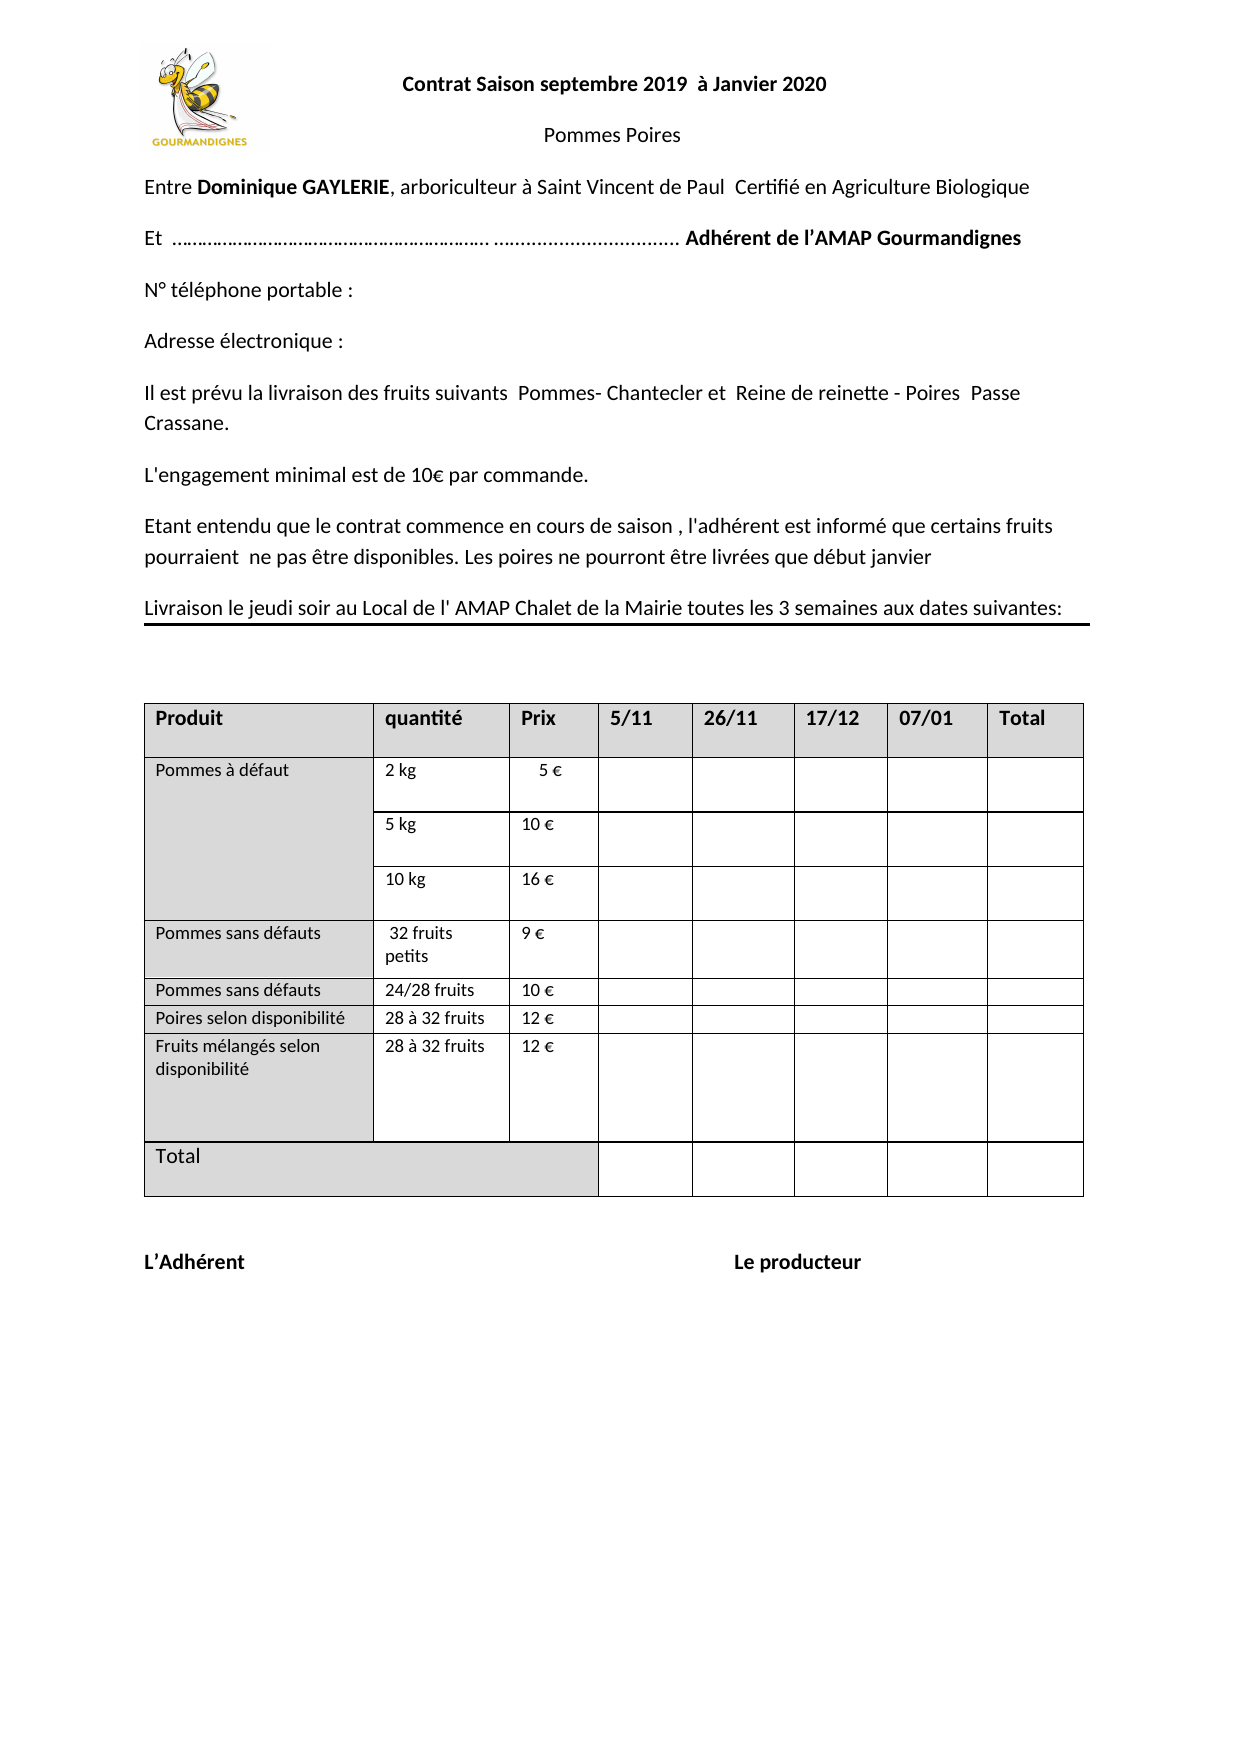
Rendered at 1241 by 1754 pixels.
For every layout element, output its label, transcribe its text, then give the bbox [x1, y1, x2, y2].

picture [140, 43, 270, 152]
table_cell [988, 979, 1083, 1005]
table_cell [693, 979, 794, 1005]
table_cell [795, 979, 887, 1005]
table_cell [693, 1143, 794, 1196]
table_cell 24/28 fruits [374, 979, 509, 1005]
table_cell 5 € [510, 758, 598, 811]
table_header 07/01 [888, 704, 987, 757]
table_header 5/11 [599, 704, 692, 757]
table_cell [693, 921, 794, 977]
table_cell [599, 979, 692, 1005]
table_cell [888, 921, 987, 977]
text Il est prévu la livraison des fruits suivants Pommes- Chantecler et Reine de reinette - Poires Passe Crassane. [144, 379, 1090, 436]
table_cell [599, 1034, 692, 1141]
table_cell [988, 867, 1083, 920]
table_cell 2 kg [374, 758, 509, 811]
table_cell 16 € [510, 867, 598, 920]
table_cell Fruits mélangés selon disponibilité [145, 1034, 373, 1141]
table_cell [888, 1006, 987, 1033]
table_cell [599, 758, 692, 811]
table_cell 12 € [510, 1006, 598, 1033]
table_cell 32 fruits petits [374, 921, 509, 977]
table_header quantité [374, 704, 509, 757]
table_cell 12 € [510, 1034, 598, 1141]
table_cell Pommes à défaut [145, 758, 373, 920]
table_cell [988, 1006, 1083, 1033]
text Pommes Poires [271, 122, 1090, 148]
table_cell [693, 813, 794, 866]
table_cell Poires selon disponibilité [145, 1006, 373, 1033]
table_cell [988, 1143, 1083, 1196]
table_cell 28 à 32 fruits [374, 1034, 509, 1141]
table_cell [795, 921, 887, 977]
table_cell [795, 1034, 887, 1141]
table_cell [988, 813, 1083, 866]
table_cell [795, 1143, 887, 1196]
text Contrat Saison septembre 2019 à Janvier 2020 [271, 70, 1090, 97]
table_cell [795, 867, 887, 920]
text Et ……………………………………………………… …............................... Adhérent de l’AMAP Gourmandignes [144, 224, 1090, 251]
text Livraison le jeudi soir au Local de l' AMAP Chalet de la Mairie toutes les 3 semaines aux dates suivantes: [144, 594, 1090, 623]
table_cell [693, 867, 794, 920]
text N° téléphone portable : [144, 276, 1090, 303]
table_cell [888, 1034, 987, 1141]
table_cell [599, 1143, 692, 1196]
table_cell [888, 813, 987, 866]
text L’Adhérent Le producteur [144, 1248, 1090, 1275]
table_cell 28 à 32 fruits [374, 1006, 509, 1033]
table_cell [988, 921, 1083, 977]
text Etant entendu que le contrat commence en cours de saison , l'adhérent est informé que certains fruits pourraient ne pas être disponibles. Les poires ne pourront être livrées que début janvier [144, 512, 1090, 570]
table_cell [888, 979, 987, 1005]
table_cell [693, 1006, 794, 1033]
text L'engagement minimal est de 10€ par commande. [144, 461, 1090, 488]
text Entre Dominique GAYLERIE, arboriculteur à Saint Vincent de Paul Certifié en Agriculture Biologique [144, 173, 1090, 200]
table_cell [888, 1143, 987, 1196]
table_cell [795, 758, 887, 811]
table_cell [795, 1006, 887, 1033]
table_cell 10 € [510, 813, 598, 866]
table_cell Total [145, 1143, 598, 1196]
table_cell [988, 758, 1083, 811]
table_cell [599, 1006, 692, 1033]
table_cell 5 kg [374, 813, 509, 866]
table_cell [693, 1034, 794, 1141]
table_cell [599, 867, 692, 920]
table_cell [888, 758, 987, 811]
table_cell [888, 867, 987, 920]
table_cell [599, 813, 692, 866]
table_cell Pommes sans défauts [145, 979, 373, 1005]
table_cell [599, 921, 692, 977]
table_cell [693, 758, 794, 811]
table_cell 9 € [510, 921, 598, 977]
table_cell [795, 813, 887, 866]
table_header Produit [145, 704, 373, 757]
table_cell Pommes sans défauts [145, 921, 373, 977]
table_cell [988, 1034, 1083, 1141]
table_header 26/11 [693, 704, 794, 757]
table_header Total [988, 704, 1083, 757]
table_cell 10 € [510, 979, 598, 1005]
table_header 17/12 [795, 704, 887, 757]
table_cell 10 kg [374, 867, 509, 920]
table_header Prix [510, 704, 598, 757]
text Adresse électronique : [144, 327, 1090, 354]
